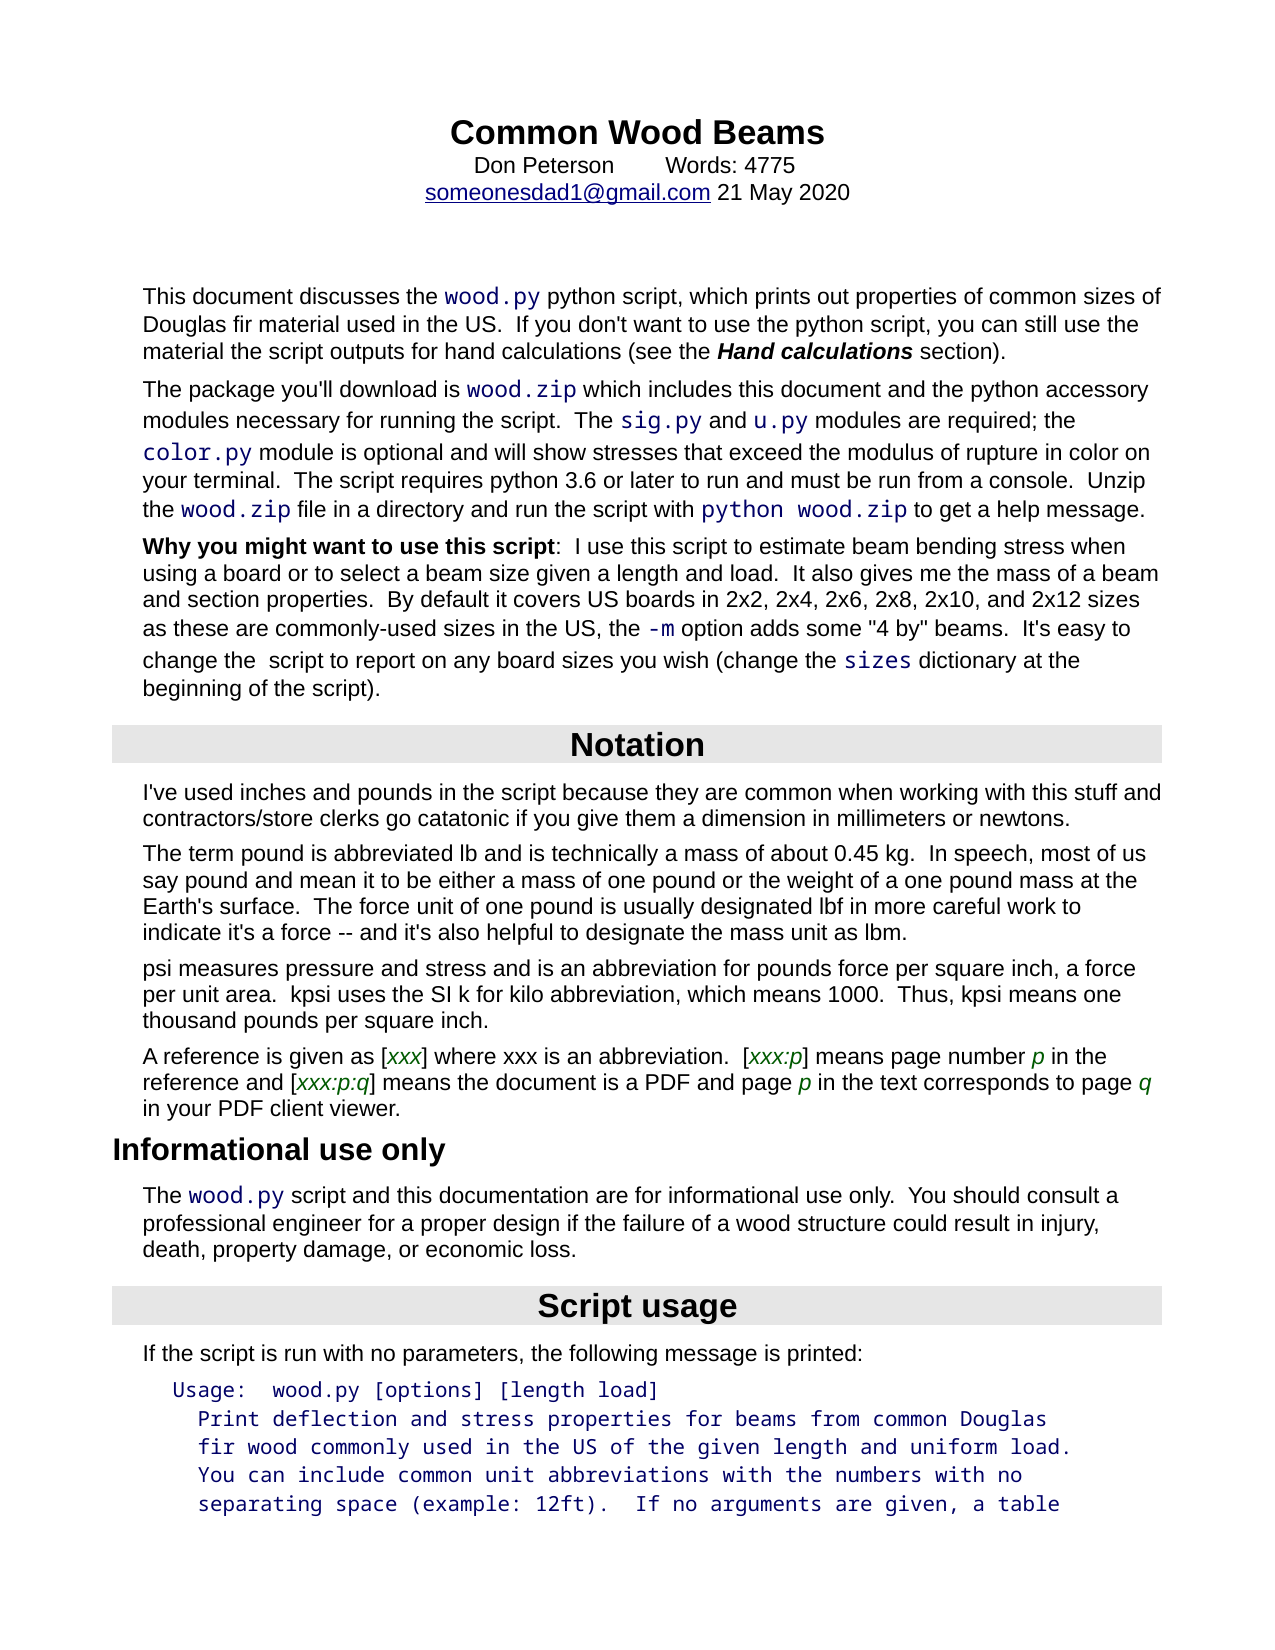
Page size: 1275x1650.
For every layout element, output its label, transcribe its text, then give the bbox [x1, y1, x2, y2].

text Why you might want to use this script: I use this script to estimate beam bending stress when using a board or to select a beam size given a length and load. It also gives me the mass of a beam and section properties. By default it covers US boards in 2x2, 2x4, 2x6, 2x8, 2x10, and 2x12 sizes as these are commonly-used sizes in the US, the -m option adds some "4 by" beams. It's easy to change the script to report on any board sizes you wish (change the sizes dictionary at the beginning of the script). [142, 533, 1162, 701]
text This document discusses the wood.py python script, which prints out properties of common sizes of Douglas fir material used in the US. If you don't want to use the python script, you can still use the material the script outputs for hand calculations (see the Hand calculations section). [142, 280, 1162, 364]
subtitle Informational use only [112, 1131, 1162, 1167]
subtitle Don Peterson Words: 4775 [112, 152, 1162, 178]
subtitle Script usage [112, 1286, 1162, 1325]
text The term pound is abbreviated lb and is technically a mass of about 0.45 kg. In speech, most of us say pound and mean it to be either a mass of one pound or the weight of a one pound mass at the Earth's surface. The force unit of one pound is usually designated lbf in more careful work to indicate it's a force -- and it's also helpful to designate the mass unit as lbm. [142, 840, 1162, 946]
title Common Wood Beams [112, 112, 1162, 152]
subtitle Notation [112, 725, 1162, 763]
text I've used inches and pounds in the script because they are common when working with this stuff and contractors/store clerks go catatonic if you give them a dimension in millimeters or newtons. [142, 778, 1162, 831]
text separating space (example: 12ft). If no arguments are given, a table [172, 1489, 1162, 1517]
text Usage: wood.py [options] [length load] [172, 1375, 1162, 1404]
subtitle someonesdad1@gmail.com 21 May 2020 [112, 178, 1162, 205]
text fir wood commonly used in the US of the given length and uniform load. [172, 1432, 1162, 1461]
text You can include common unit abbreviations with the numbers with no [172, 1461, 1162, 1489]
text The package you'll download is wood.zip which includes this document and the python accessory modules necessary for running the script. The sig.py and u.py modules are required; the color.py module is optional and will show stresses that exceed the modulus of rupture in color on your terminal. The script requires python 3.6 or later to run and must be run from a console. Unzip the wood.zip file in a directory and run the script with python wood.zip to get a help message. [142, 373, 1162, 524]
text Print deflection and stress properties for beams from common Douglas [172, 1404, 1162, 1432]
text If the script is run with no parameters, the following message is printed: [142, 1340, 1162, 1366]
text The wood.py script and this documentation are for informational use only. You should consult a professional engineer for a proper design if the failure of a wood structure could result in injury, death, property damage, or economic loss. [142, 1178, 1162, 1262]
text A reference is given as [xxx] where xxx is an abbreviation. [xxx:p] means page number p in the reference and [xxx:p:q] means the document is a PDF and page p in the text corresponds to page q in your PDF client viewer. [142, 1043, 1162, 1122]
text psi measures pressure and stress and is an abbreviation for pounds force per square inch, a force per unit area. kpsi uses the SI k for kilo abbreviation, which means 1000. Thus, kpsi means one thousand pounds per square inch. [142, 954, 1162, 1034]
